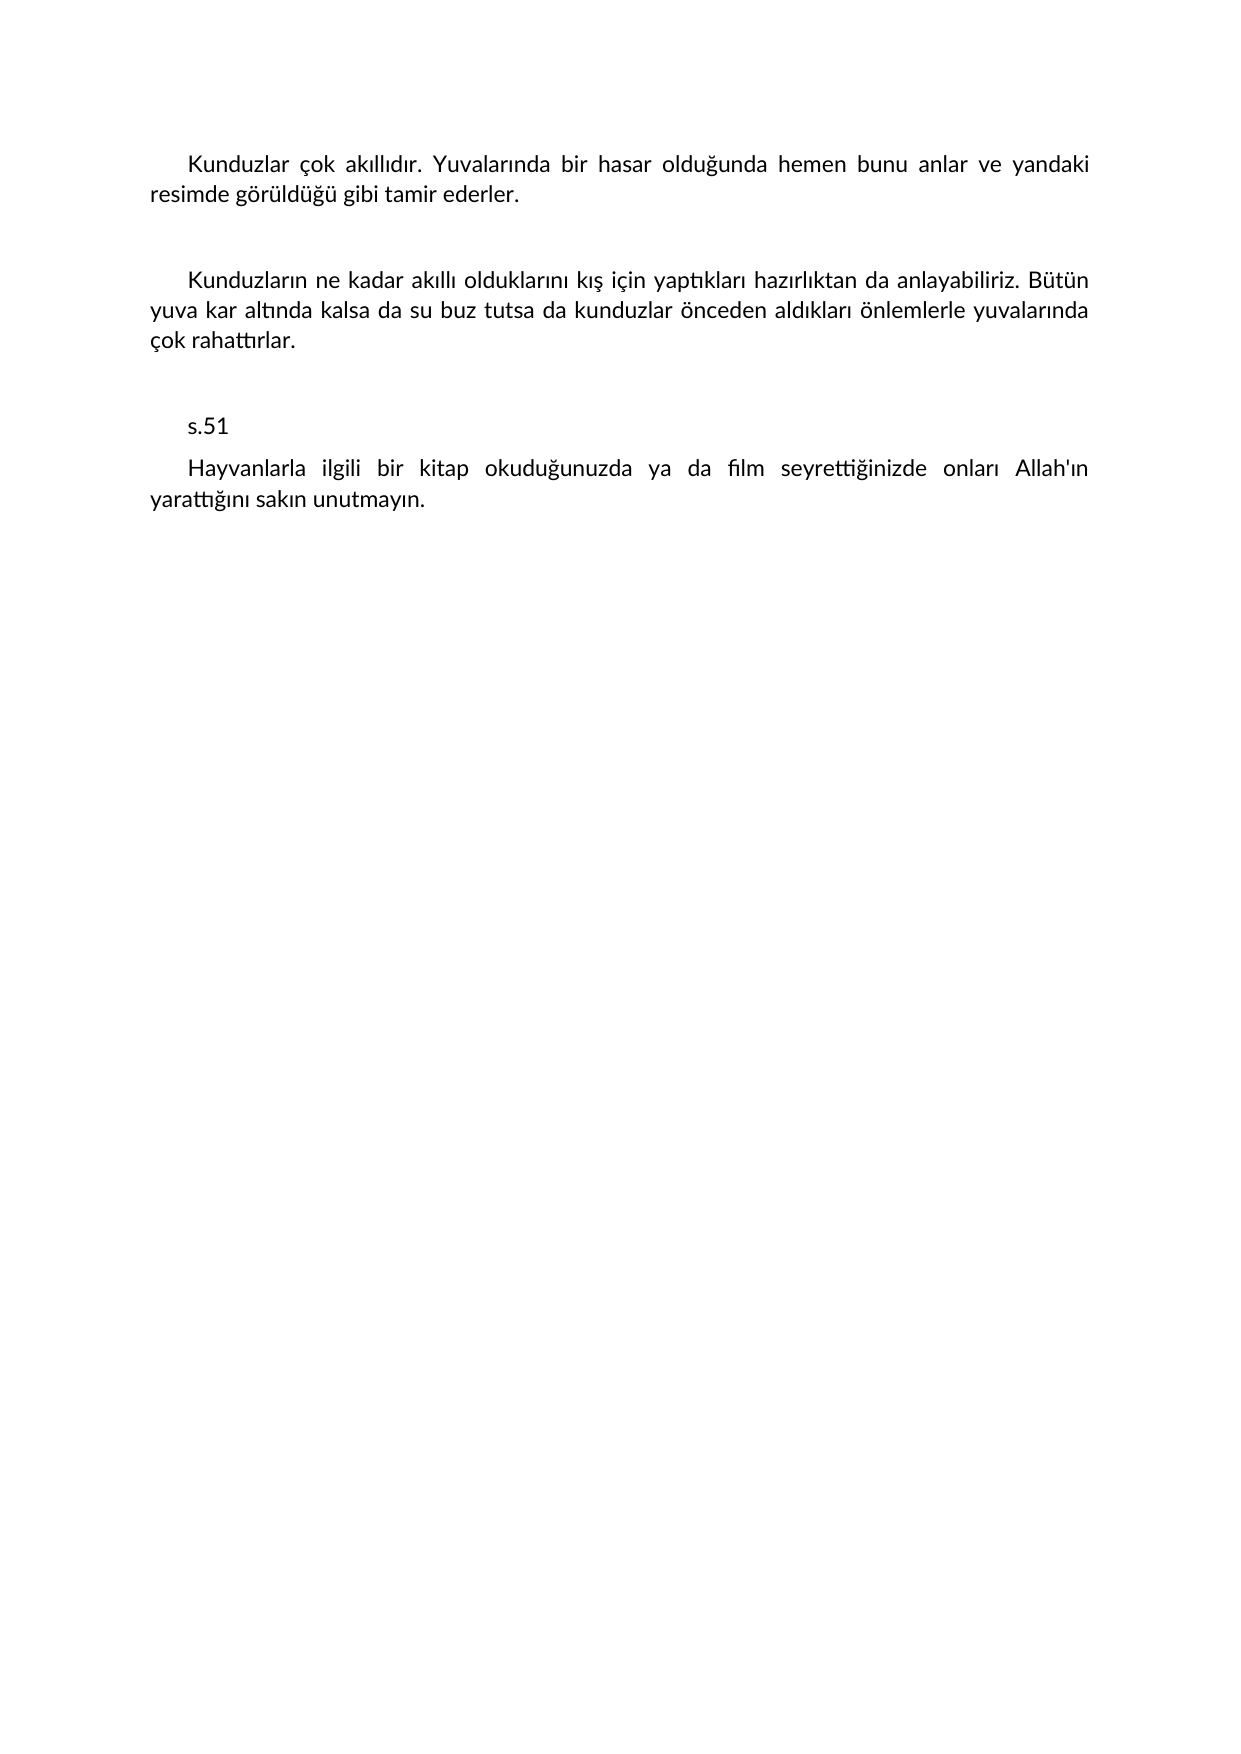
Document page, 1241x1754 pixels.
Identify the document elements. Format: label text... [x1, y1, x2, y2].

text s.51 [150, 411, 1090, 439]
text Hayvanlarla ilgili bir kitap okuduğunuzda ya da film seyrettiğinizde onları Allah'ın yarattığını sakın unutmayın. [150, 454, 1090, 512]
text Kunduzlar çok akıllıdır. Yuvalarında bir hasar olduğunda hemen bunu anlar ve yandaki resimde görüldüğü gibi tamir ederler. [150, 150, 1090, 208]
text Kunduzların ne kadar akıllı olduklarını kış için yaptıkları hazırlıktan da anlayabiliriz. Bütün yuva kar altında kalsa da su buz tutsa da kunduzlar önceden aldıkları önlemlerle yuvalarında çok rahattırlar. [150, 266, 1090, 353]
